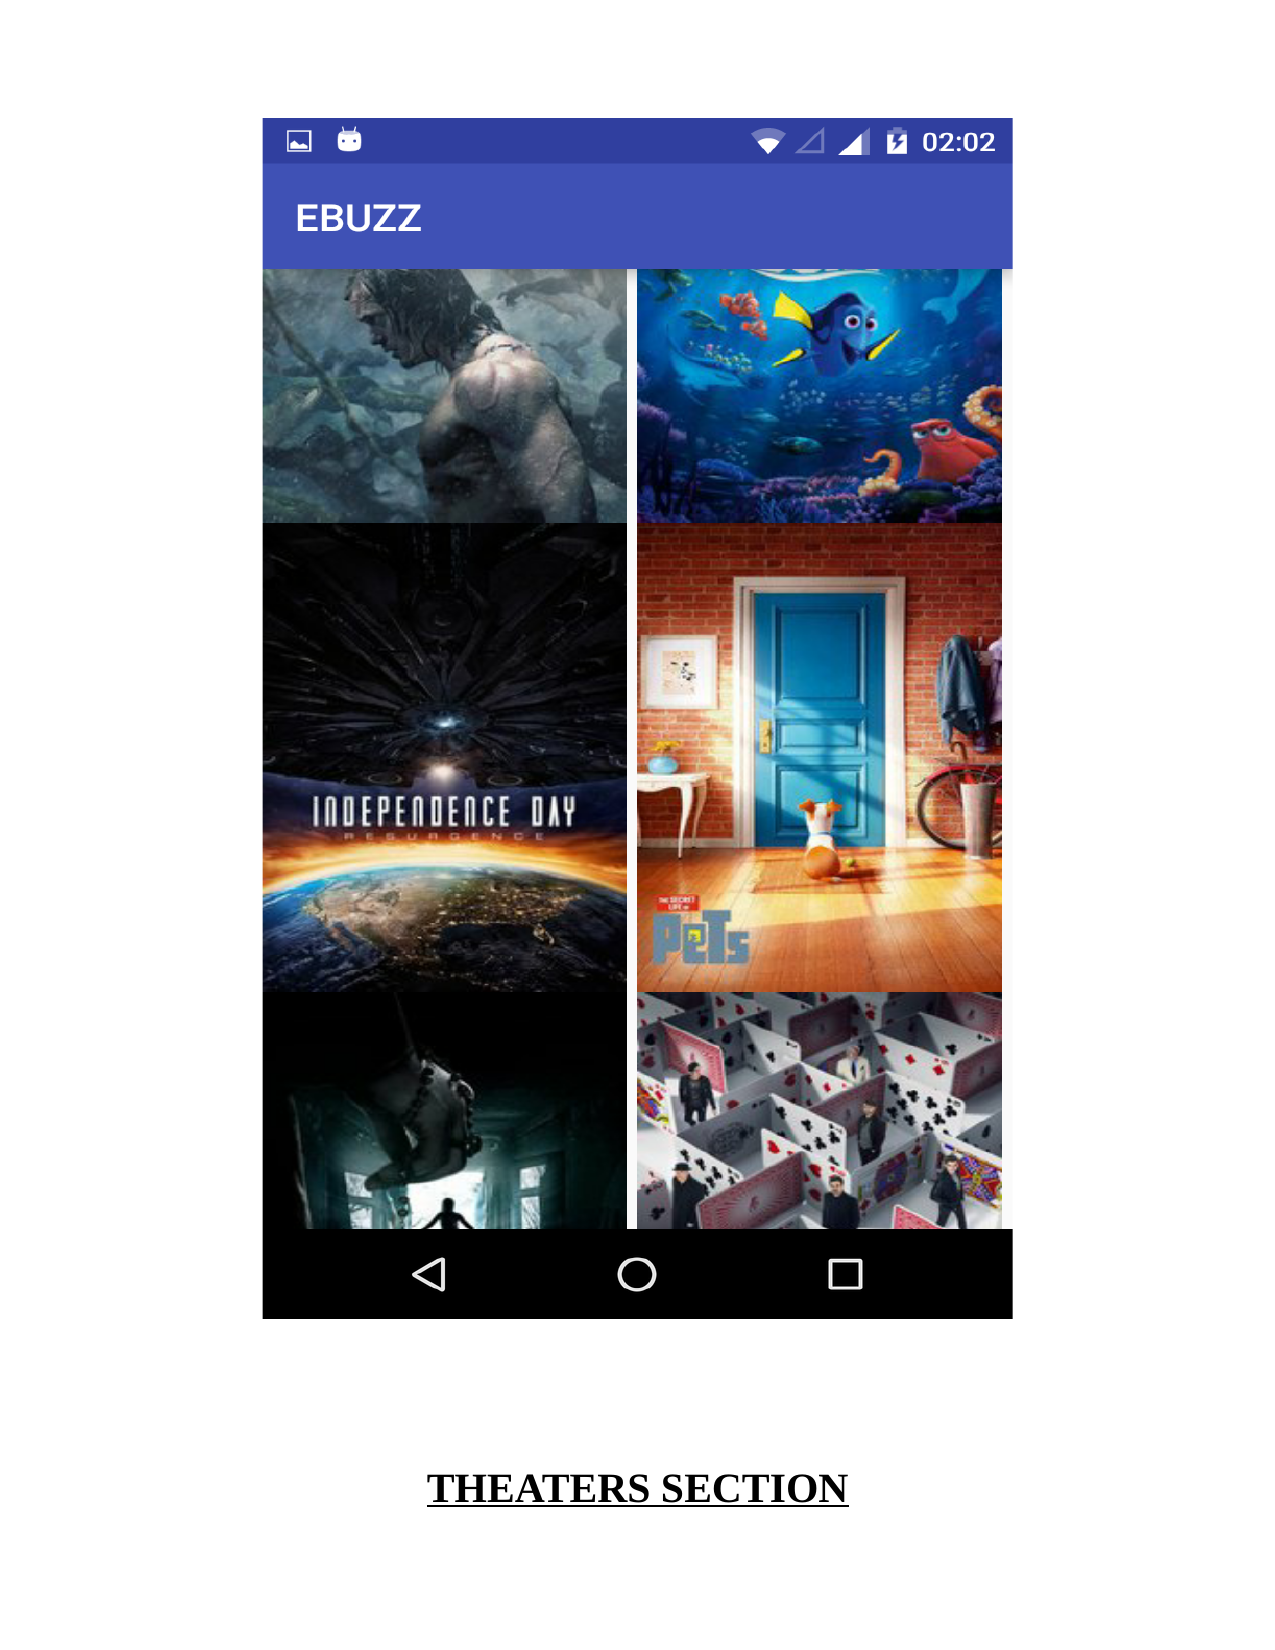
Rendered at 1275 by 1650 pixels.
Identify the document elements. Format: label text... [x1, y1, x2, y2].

picture [262, 118, 1013, 1319]
text THEATERS SECTION [118, 1463, 1157, 1511]
